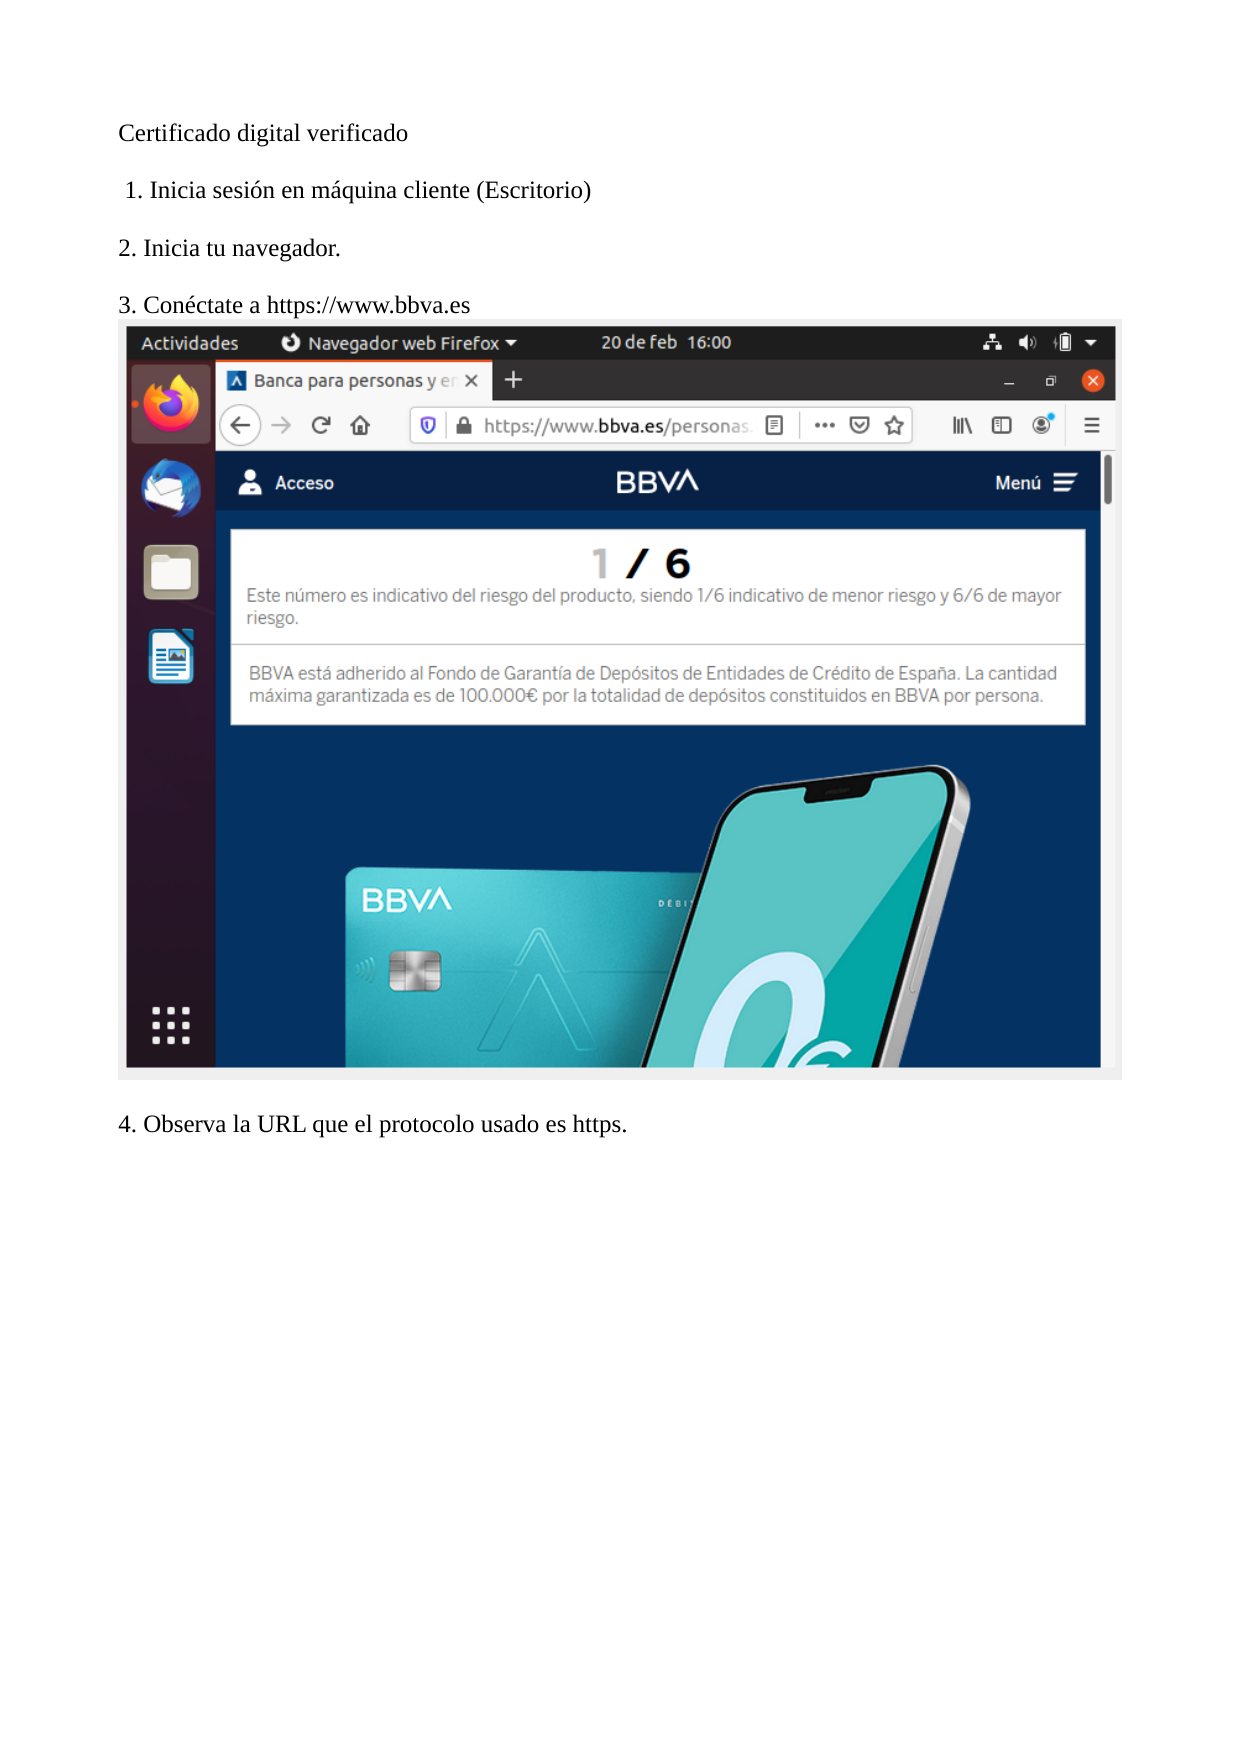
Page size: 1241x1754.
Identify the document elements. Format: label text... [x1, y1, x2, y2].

text 1. Inicia sesión en máquina cliente (Escritorio) [118, 176, 1122, 204]
text 2. Inicia tu navegador. [118, 233, 1122, 262]
text 4. Observa la URL que el protocolo usado es https. [118, 1109, 1122, 1137]
picture [118, 319, 1123, 1080]
text 3. Conéctate a https://www.bbva.es [118, 291, 1122, 319]
text Certificado digital verificado [118, 118, 1122, 147]
